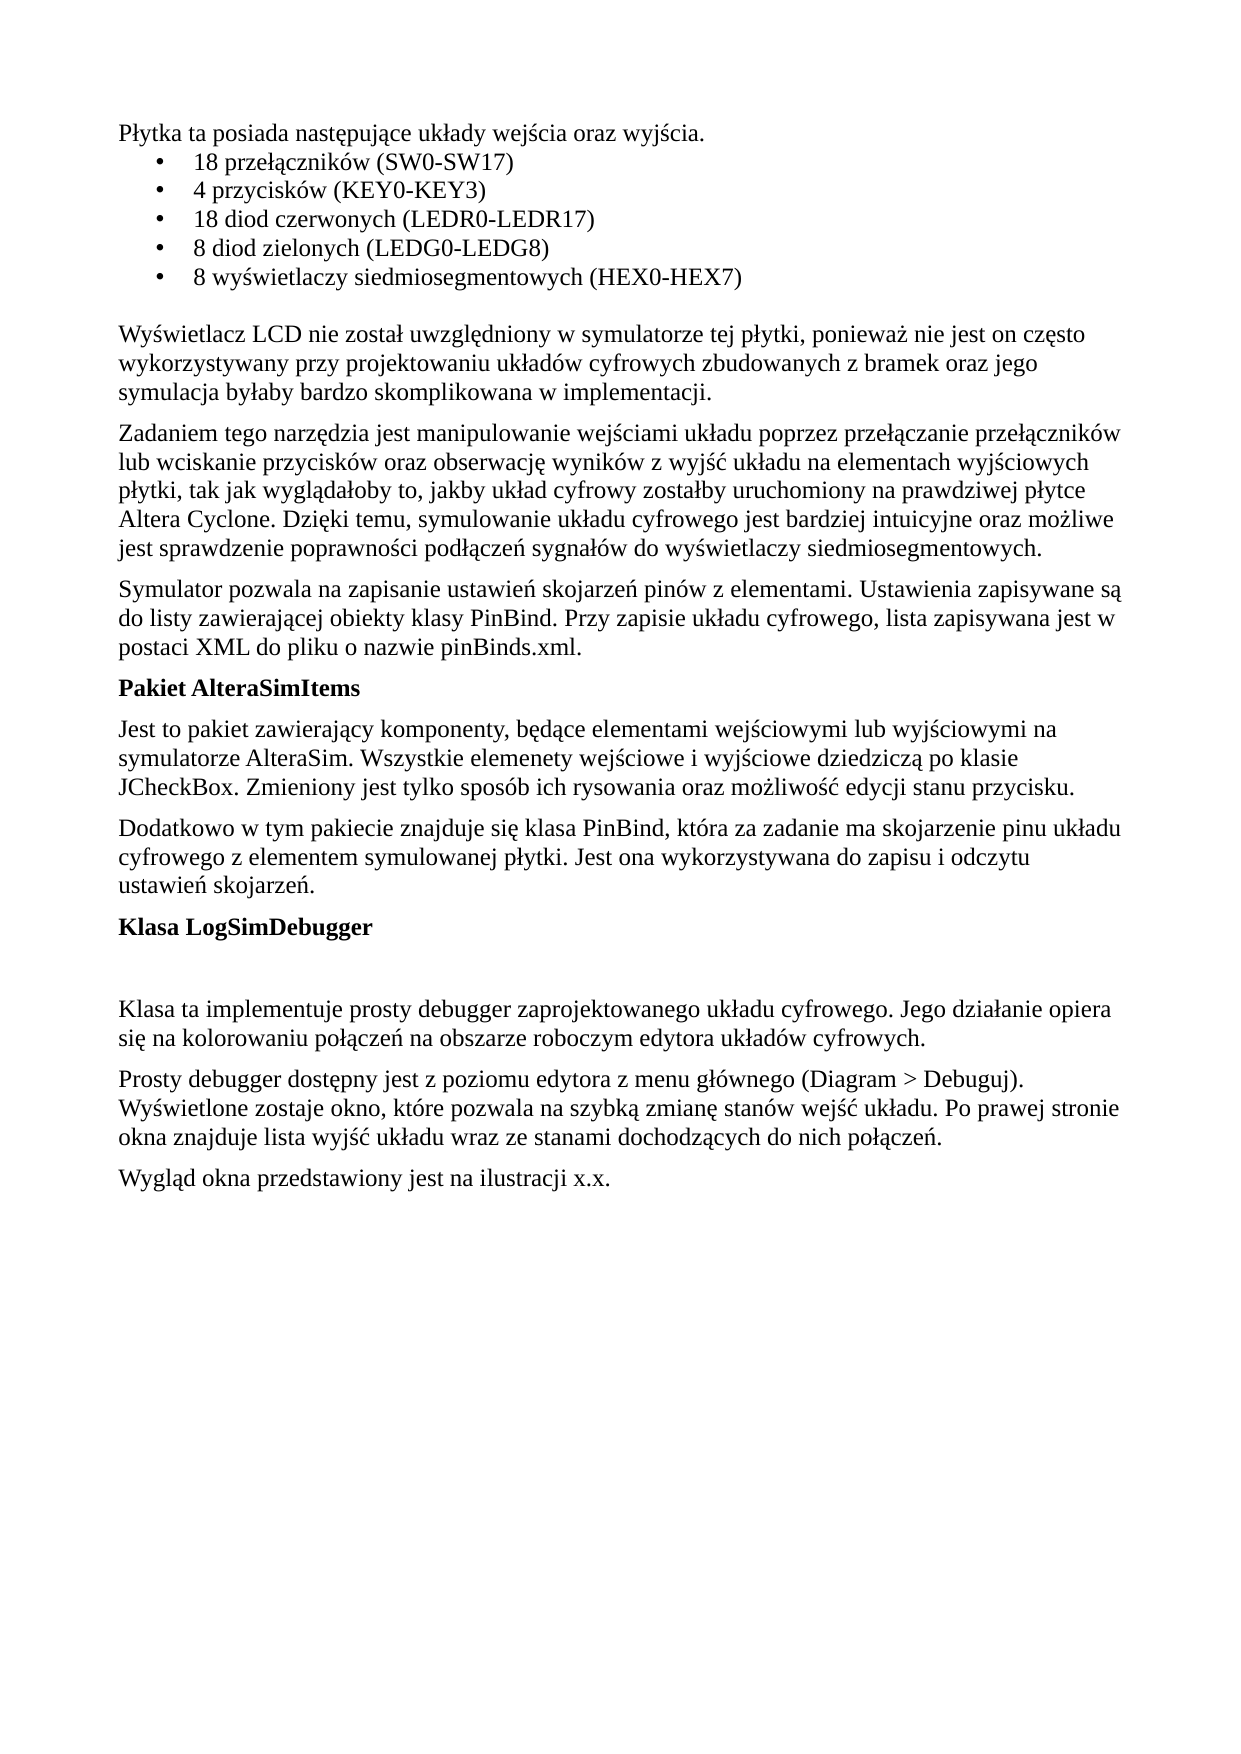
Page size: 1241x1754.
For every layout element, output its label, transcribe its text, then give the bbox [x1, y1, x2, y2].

text Jest to pakiet zawierający komponenty, będące elementami wejściowymi lub wyjściowymi na symulatorze AlteraSim. Wszystkie elemenety wejściowe i wyjściowe dziedziczą po klasie JCheckBox. Zmieniony jest tylko sposób ich rysowania oraz możliwość edycji stanu przycisku. [118, 714, 1122, 801]
text Symulator pozwala na zapisanie ustawień skojarzeń pinów z elementami. Ustawienia zapisywane są do listy zawierającej obiekty klasy PinBind. Przy zapisie układu cyfrowego, lista zapisywana jest w postaci XML do pliku o nazwie pinBinds.xml. [118, 574, 1122, 661]
text Wyświetlacz LCD nie został uwzględniony w symulatorze tej płytki, ponieważ nie jest on często wykorzystywany przy projektowaniu układów cyfrowych zbudowanych z bramek oraz jego symulacja byłaby bardzo skomplikowana w implementacji. [118, 319, 1122, 406]
text Wygląd okna przedstawiony jest na ilustracji x.x. [118, 1163, 1122, 1192]
text Pakiet AlteraSimItems [118, 673, 1122, 702]
text Klasa LogSimDebugger [118, 912, 1122, 941]
text Klasa ta implementuje prosty debugger zaprojektowanego układu cyfrowego. Jego działanie opiera się na kolorowaniu połączeń na obszarze roboczym edytora układów cyfrowych. [118, 994, 1122, 1052]
text Płytka ta posiada następujące układy wejścia oraz wyjścia. [118, 118, 1122, 147]
text Zadaniem tego narzędzia jest manipulowanie wejściami układu poprzez przełączanie przełączników lub wciskanie przycisków oraz obserwację wyników z wyjść układu na elementach wyjściowych płytki, tak jak wyglądałoby to, jakby układ cyfrowy zostałby uruchomiony na prawdziwej płytce Altera Cyclone. Dzięki temu, symulowanie układu cyfrowego jest bardziej intuicyjne oraz możliwe jest sprawdzenie poprawności podłączeń sygnałów do wyświetlaczy siedmiosegmentowych. [118, 418, 1122, 562]
text Prosty debugger dostępny jest z poziomu edytora z menu głównego (Diagram > Debuguj). Wyświetlone zostaje okno, które pozwala na szybką zmianę stanów wejść układu. Po prawej stronie okna znajduje lista wyjść układu wraz ze stanami dochodzących do nich połączeń. [118, 1064, 1122, 1151]
list 4 przycisków (KEY0-KEY3) [156, 176, 1122, 204]
text Dodatkowo w tym pakiecie znajduje się klasa PinBind, która za zadanie ma skojarzenie pinu układu cyfrowego z elementem symulowanej płytki. Jest ona wykorzystywana do zapisu i odczytu ustawień skojarzeń. [118, 813, 1122, 899]
list 8 diod zielonych (LEDG0-LEDG8) [156, 233, 1122, 262]
list 8 wyświetlaczy siedmiosegmentowych (HEX0-HEX7) [156, 262, 1122, 291]
list 18 przełączników (SW0-SW17) [156, 147, 1122, 176]
list 18 diod czerwonych (LEDR0-LEDR17) [156, 204, 1122, 233]
